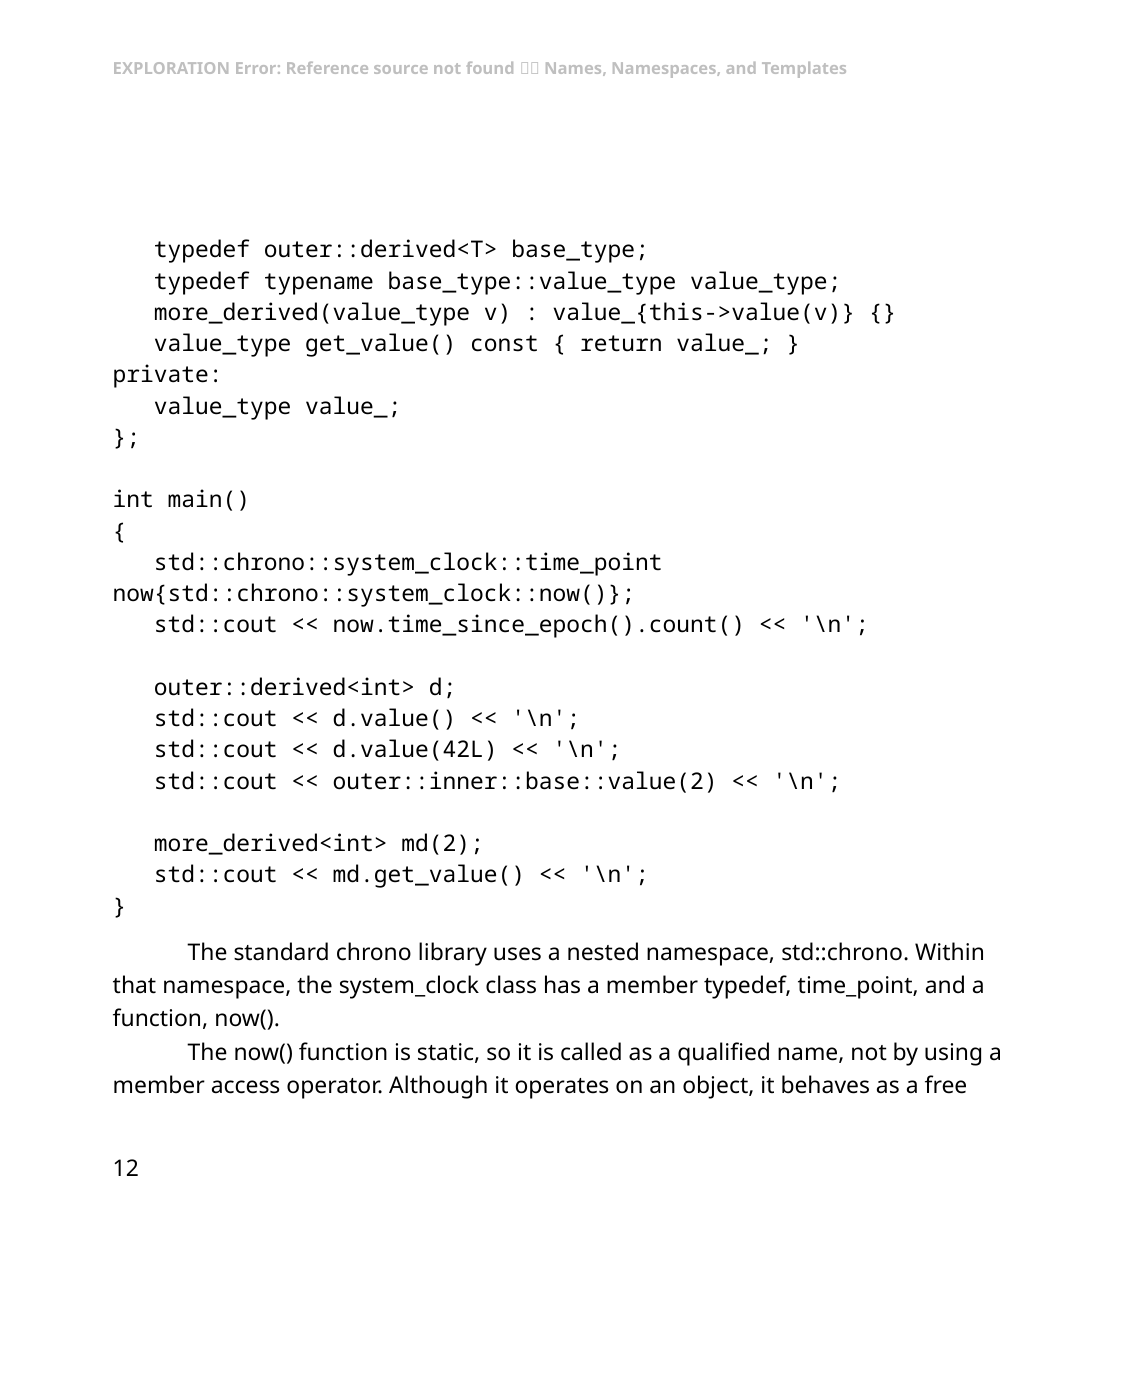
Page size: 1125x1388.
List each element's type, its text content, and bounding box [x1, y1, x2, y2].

text std::cout << outer::inner::base::value(2) << '\n'; [112, 764, 1012, 796]
text std::cout << d.value() << '\n'; [112, 702, 1012, 733]
text std::cout << now.time_since_epoch().count() << '\n'; [112, 608, 1012, 639]
text value_type get_value() const { return value_; } [112, 327, 1012, 358]
text { [112, 514, 1012, 546]
text typedef outer::derived<T> base_type; [112, 233, 1012, 264]
text typedef typename base_type::value_type value_type; [112, 264, 1012, 296]
text more_derived<int> md(2); [112, 827, 1012, 858]
text int main() [112, 483, 1012, 514]
text private: [112, 358, 1012, 389]
text The now() function is static, so it is called as a qualified name, not by using a member access operator. Although it operates on an object, it behaves as a free [112, 1033, 1012, 1100]
text }; [112, 421, 1012, 452]
text outer::derived<int> d; [112, 671, 1012, 702]
text std::cout << md.get_value() << '\n'; [112, 858, 1012, 889]
text } [112, 889, 1012, 921]
text more_derived(value_type v) : value_{this->value(v)} {} [112, 296, 1012, 327]
text std::cout << d.value(42L) << '\n'; [112, 733, 1012, 764]
text std::chrono::system_clock::time_point now{std::chrono::system_clock::now()}; [112, 546, 1012, 608]
text value_type value_; [112, 389, 1012, 421]
text The standard chrono library uses a nested namespace, std::chrono. Within that namespace, the system_clock class has a member typedef, time_point, and a function, now(). [112, 933, 1012, 1033]
